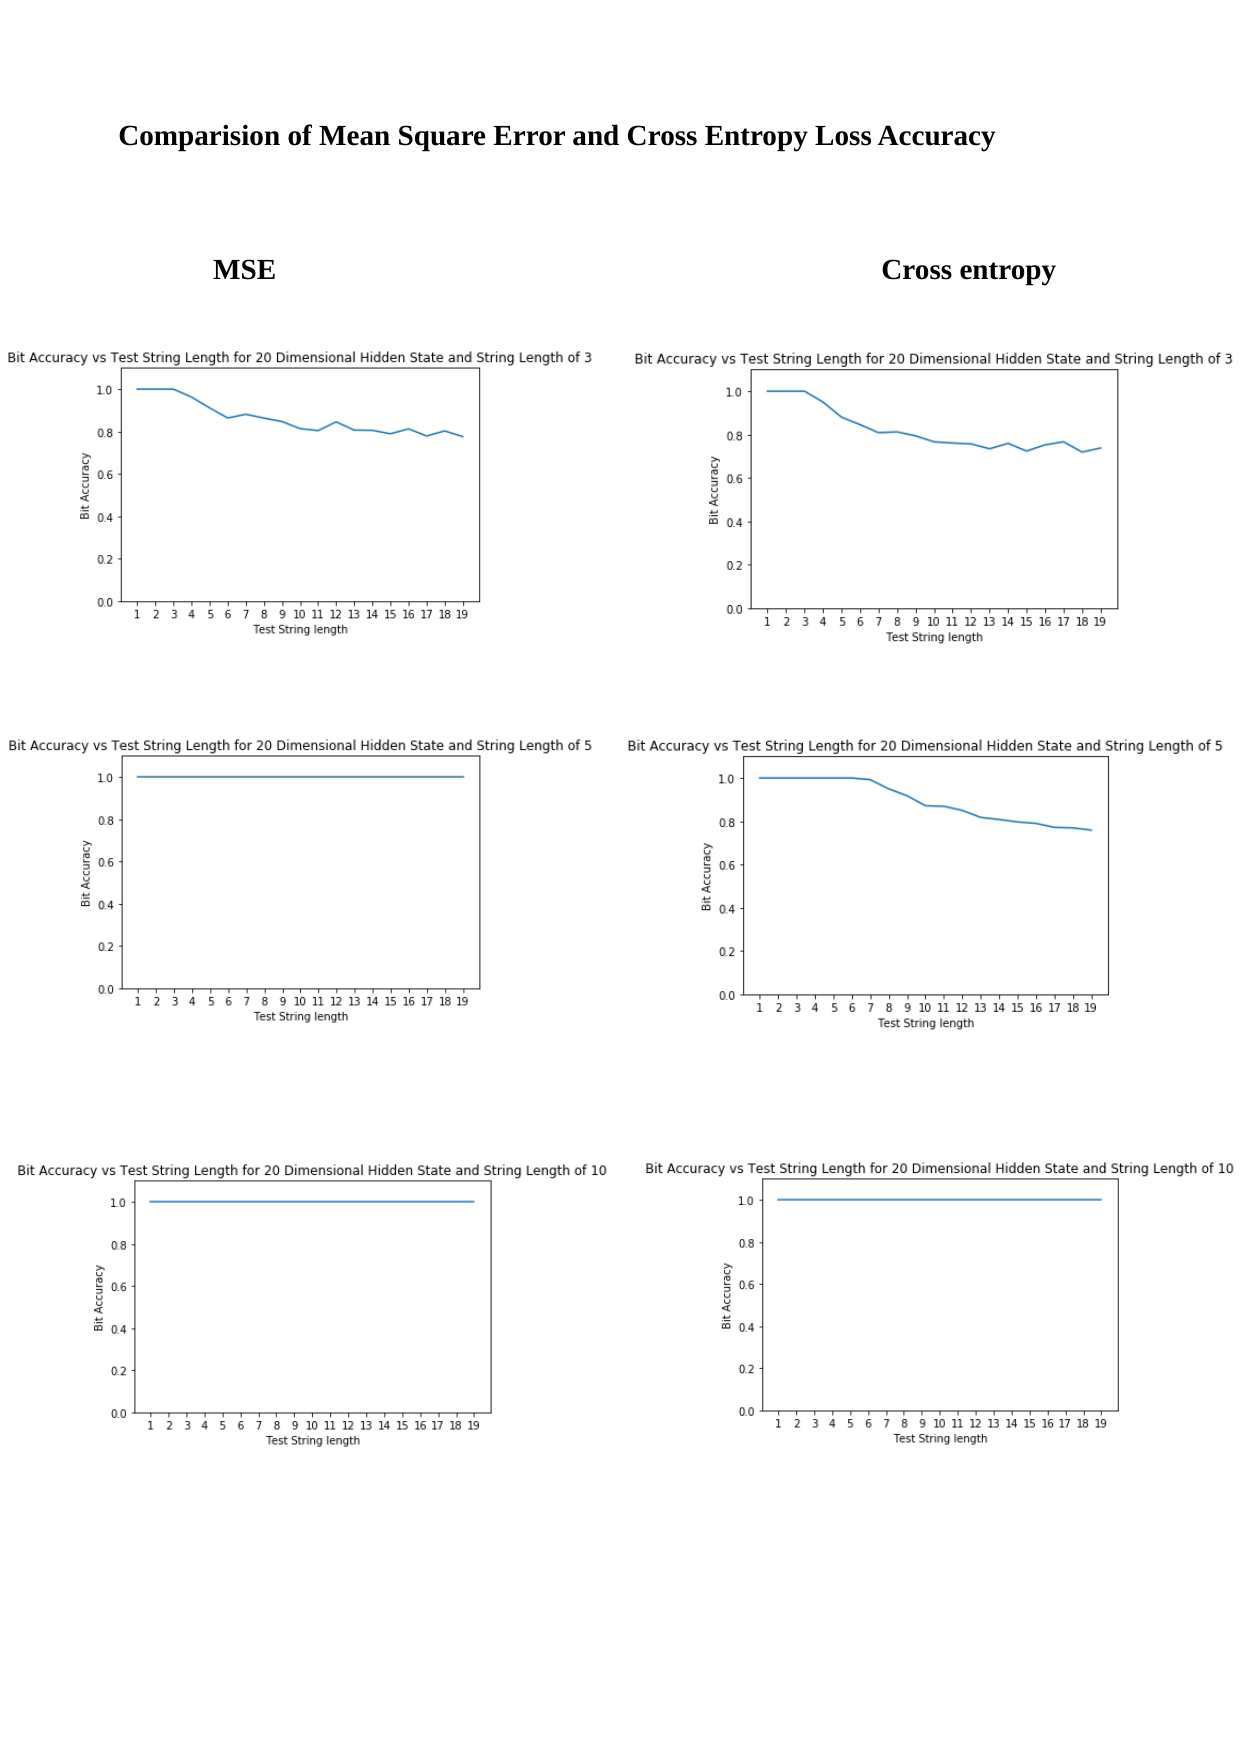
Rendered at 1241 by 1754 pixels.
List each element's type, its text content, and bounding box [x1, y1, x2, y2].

picture [620, 732, 1230, 1036]
picture [1, 732, 598, 1029]
picture [10, 1157, 614, 1453]
text Comparision of Mean Square Error and Cross Entropy Loss Accuracy [118, 118, 1122, 152]
picture [627, 345, 1240, 650]
text MSE Cross entropy [118, 252, 1122, 286]
picture [638, 1155, 1241, 1451]
picture [0, 344, 600, 642]
